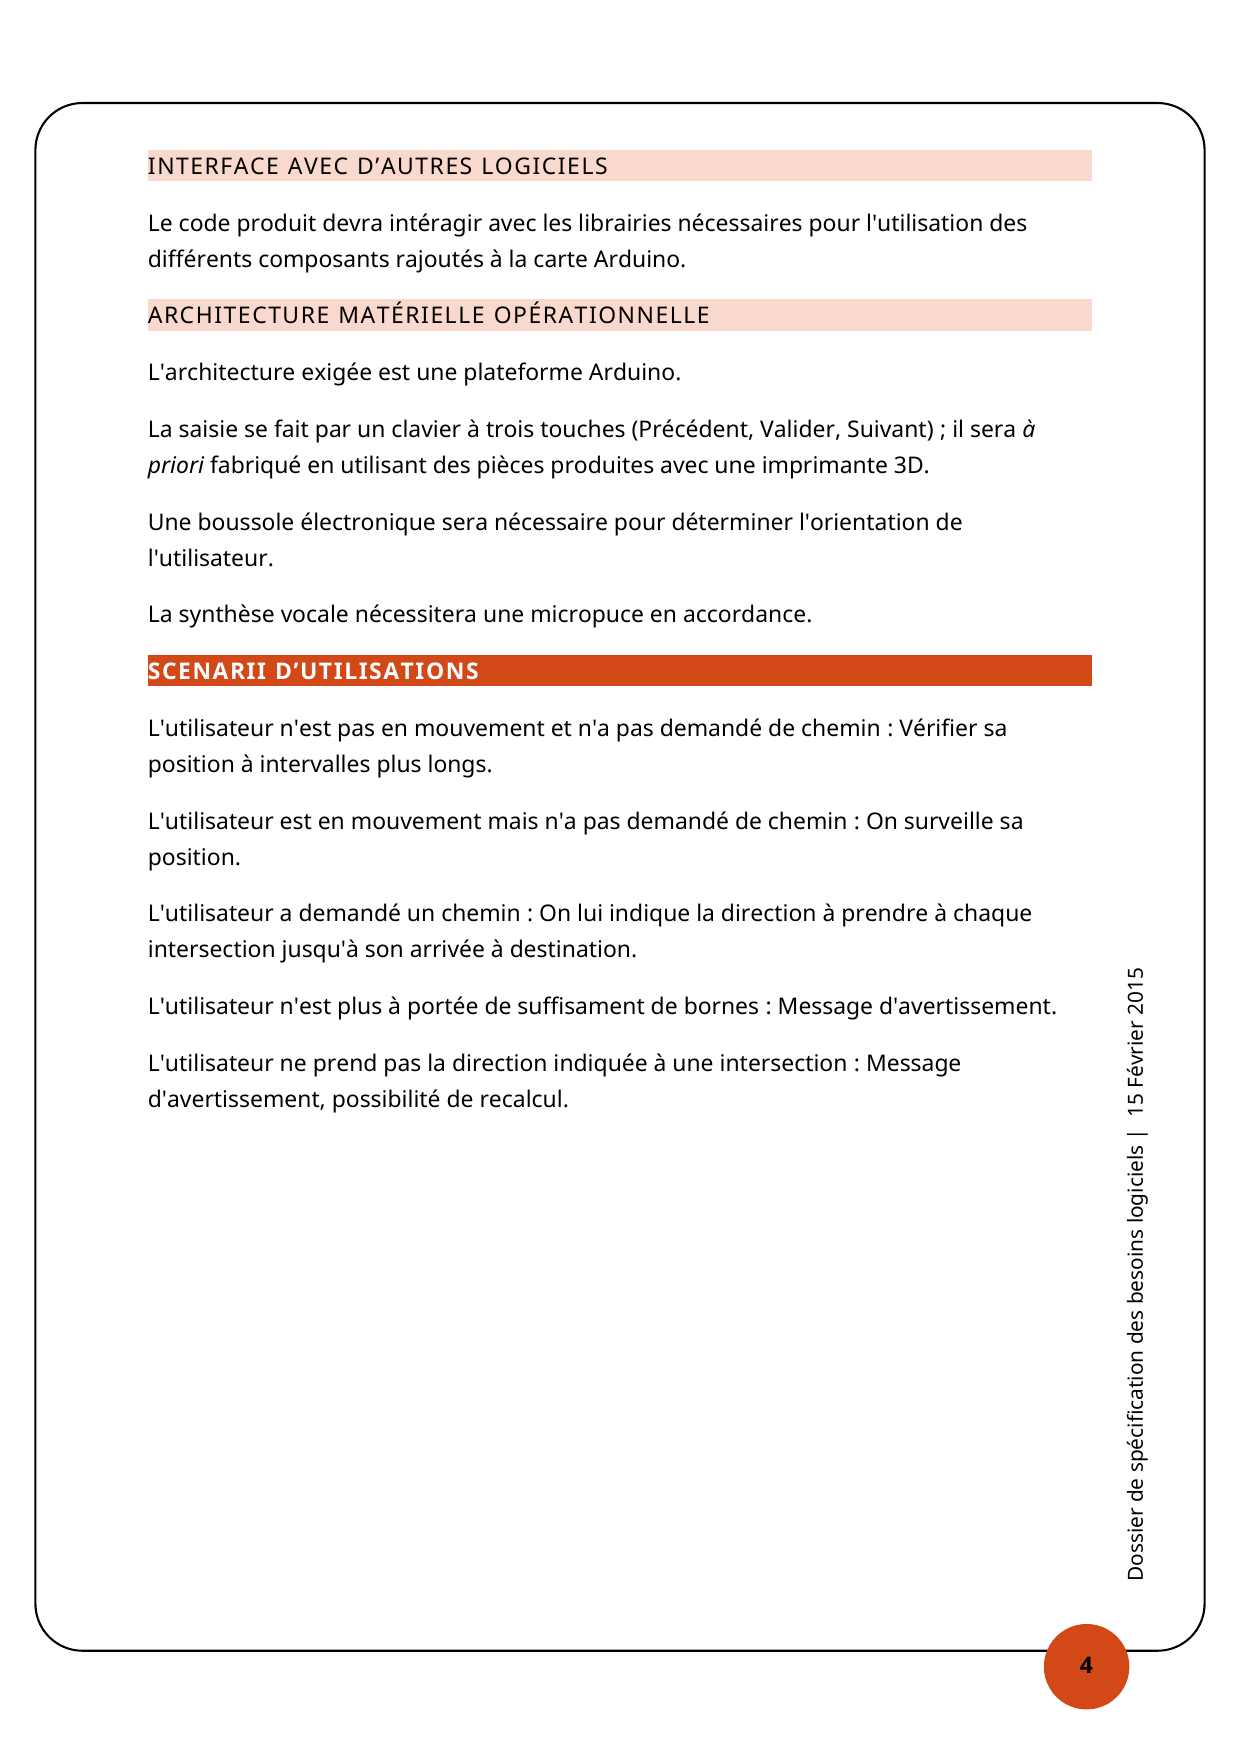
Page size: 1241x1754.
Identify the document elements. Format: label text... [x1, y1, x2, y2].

text La saisie se fait par un clavier à trois touches (Précédent, Valider, Suivant) ; il sera à priori fabriqué en utilisant des pièces produites avec une imprimante 3D. [148, 413, 1092, 480]
subtitle Interface avec d’autres logiciels [148, 150, 1092, 181]
text L'architecture exigée est une plateforme Arduino. [148, 356, 1092, 387]
subtitle Architecture matérielle opérationnelle [148, 299, 1092, 331]
text Le code produit devra intéragir avec les librairies nécessaires pour l'utilisation des différents composants rajoutés à la carte Arduino. [148, 207, 1092, 274]
text L'utilisateur n'est pas en mouvement et n'a pas demandé de chemin : Vérifier sa position à intervalles plus longs. [148, 712, 1092, 779]
text La synthèse vocale nécessitera une micropuce en accordance. [148, 598, 1092, 630]
text L'utilisateur n'est plus à portée de suffisament de bornes : Message d'avertissement. [148, 990, 1092, 1021]
text L'utilisateur ne prend pas la direction indiquée à une intersection : Message d'avertissement, possibilité de recalcul. [148, 1047, 1092, 1114]
text Une boussole électronique sera nécessaire pour déterminer l'orientation de l'utilisateur. [148, 506, 1092, 573]
subtitle Scenarii d’utilisations [148, 655, 1092, 686]
text L'utilisateur a demandé un chemin : On lui indique la direction à prendre à chaque intersection jusqu'à son arrivée à destination. [148, 897, 1092, 964]
text L'utilisateur est en mouvement mais n'a pas demandé de chemin : On surveille sa position. [148, 805, 1092, 872]
